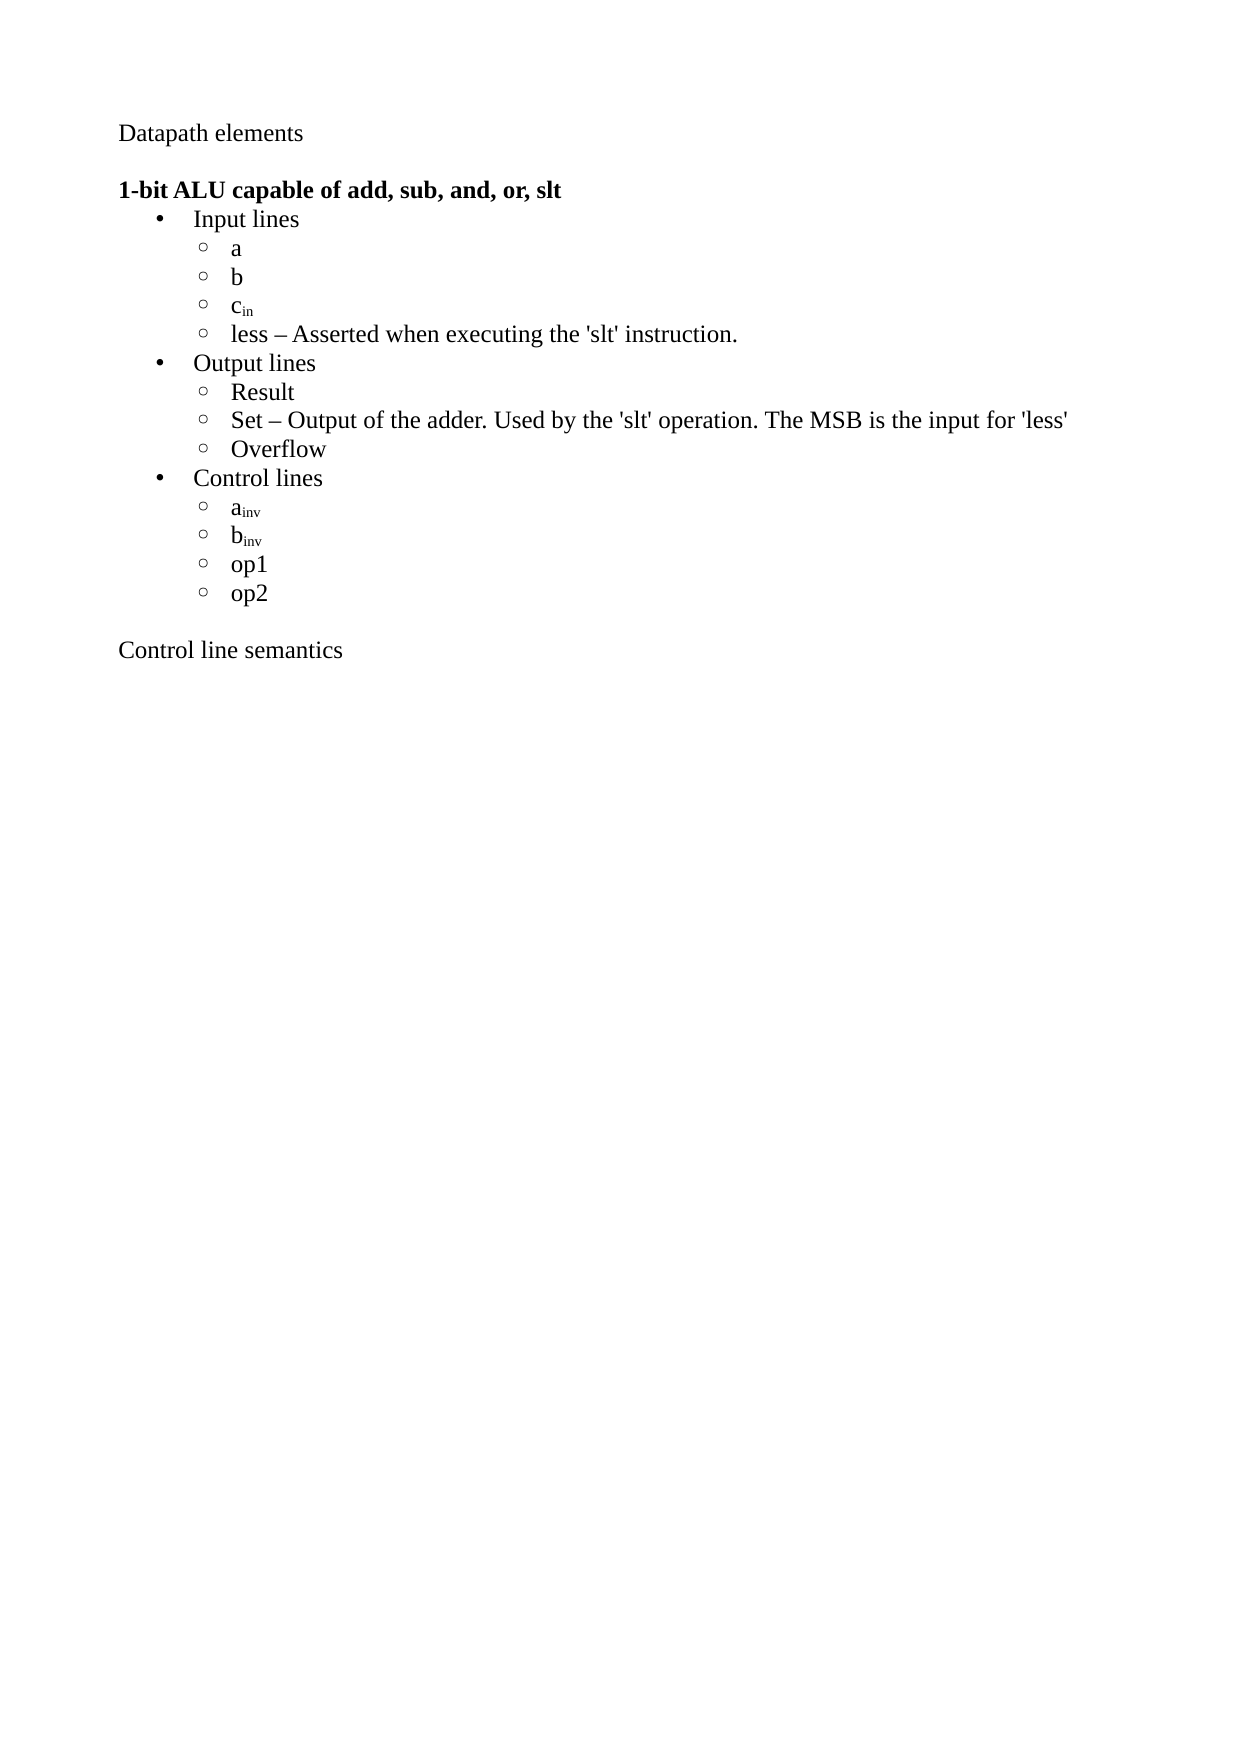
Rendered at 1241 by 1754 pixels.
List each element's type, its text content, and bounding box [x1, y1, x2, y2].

list Result [193, 377, 1122, 406]
list Input lines [156, 204, 1122, 233]
list Set – Output of the adder. Used by the 'slt' operation. The MSB is the input for 'less' [193, 406, 1122, 434]
text Datapath elements [118, 118, 1122, 147]
list op2 [193, 578, 1122, 607]
list op1 [193, 549, 1122, 578]
list Overflow [193, 434, 1122, 463]
list cin [193, 291, 1122, 319]
list binv [193, 521, 1122, 549]
text 1-bit ALU capable of add, sub, and, or, slt [118, 176, 1122, 204]
list ainv [193, 492, 1122, 521]
text Control line semantics [118, 636, 1122, 664]
list a [193, 233, 1122, 262]
list Control lines [156, 463, 1122, 492]
list less – Asserted when executing the 'slt' instruction. [193, 319, 1122, 348]
list b [193, 262, 1122, 291]
list Output lines [156, 348, 1122, 377]
